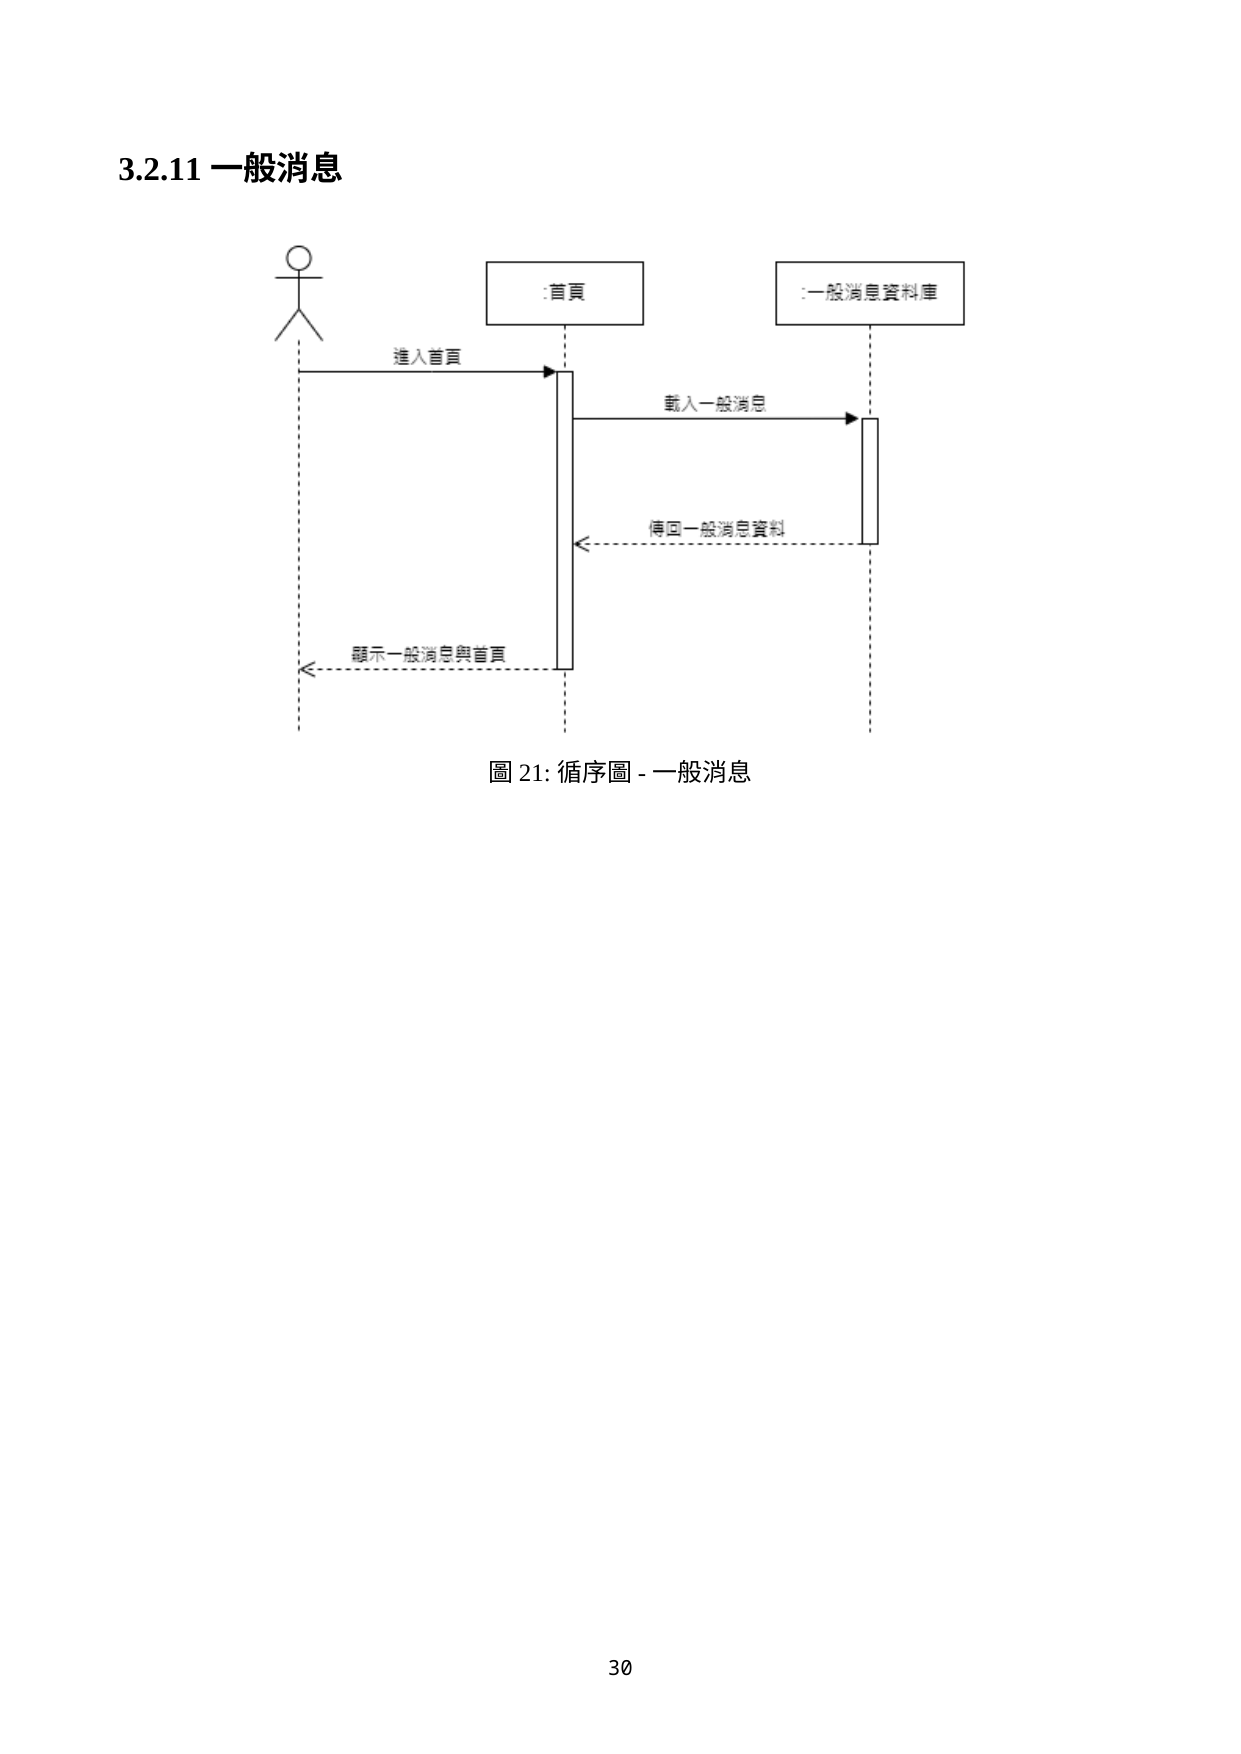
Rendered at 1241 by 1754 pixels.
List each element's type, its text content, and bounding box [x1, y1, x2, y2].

text 圖 21: 循序圖 - 一般消息 [265, 744, 976, 788]
subtitle 3.2.11 一般消息 [118, 142, 1122, 190]
picture [264, 235, 976, 744]
